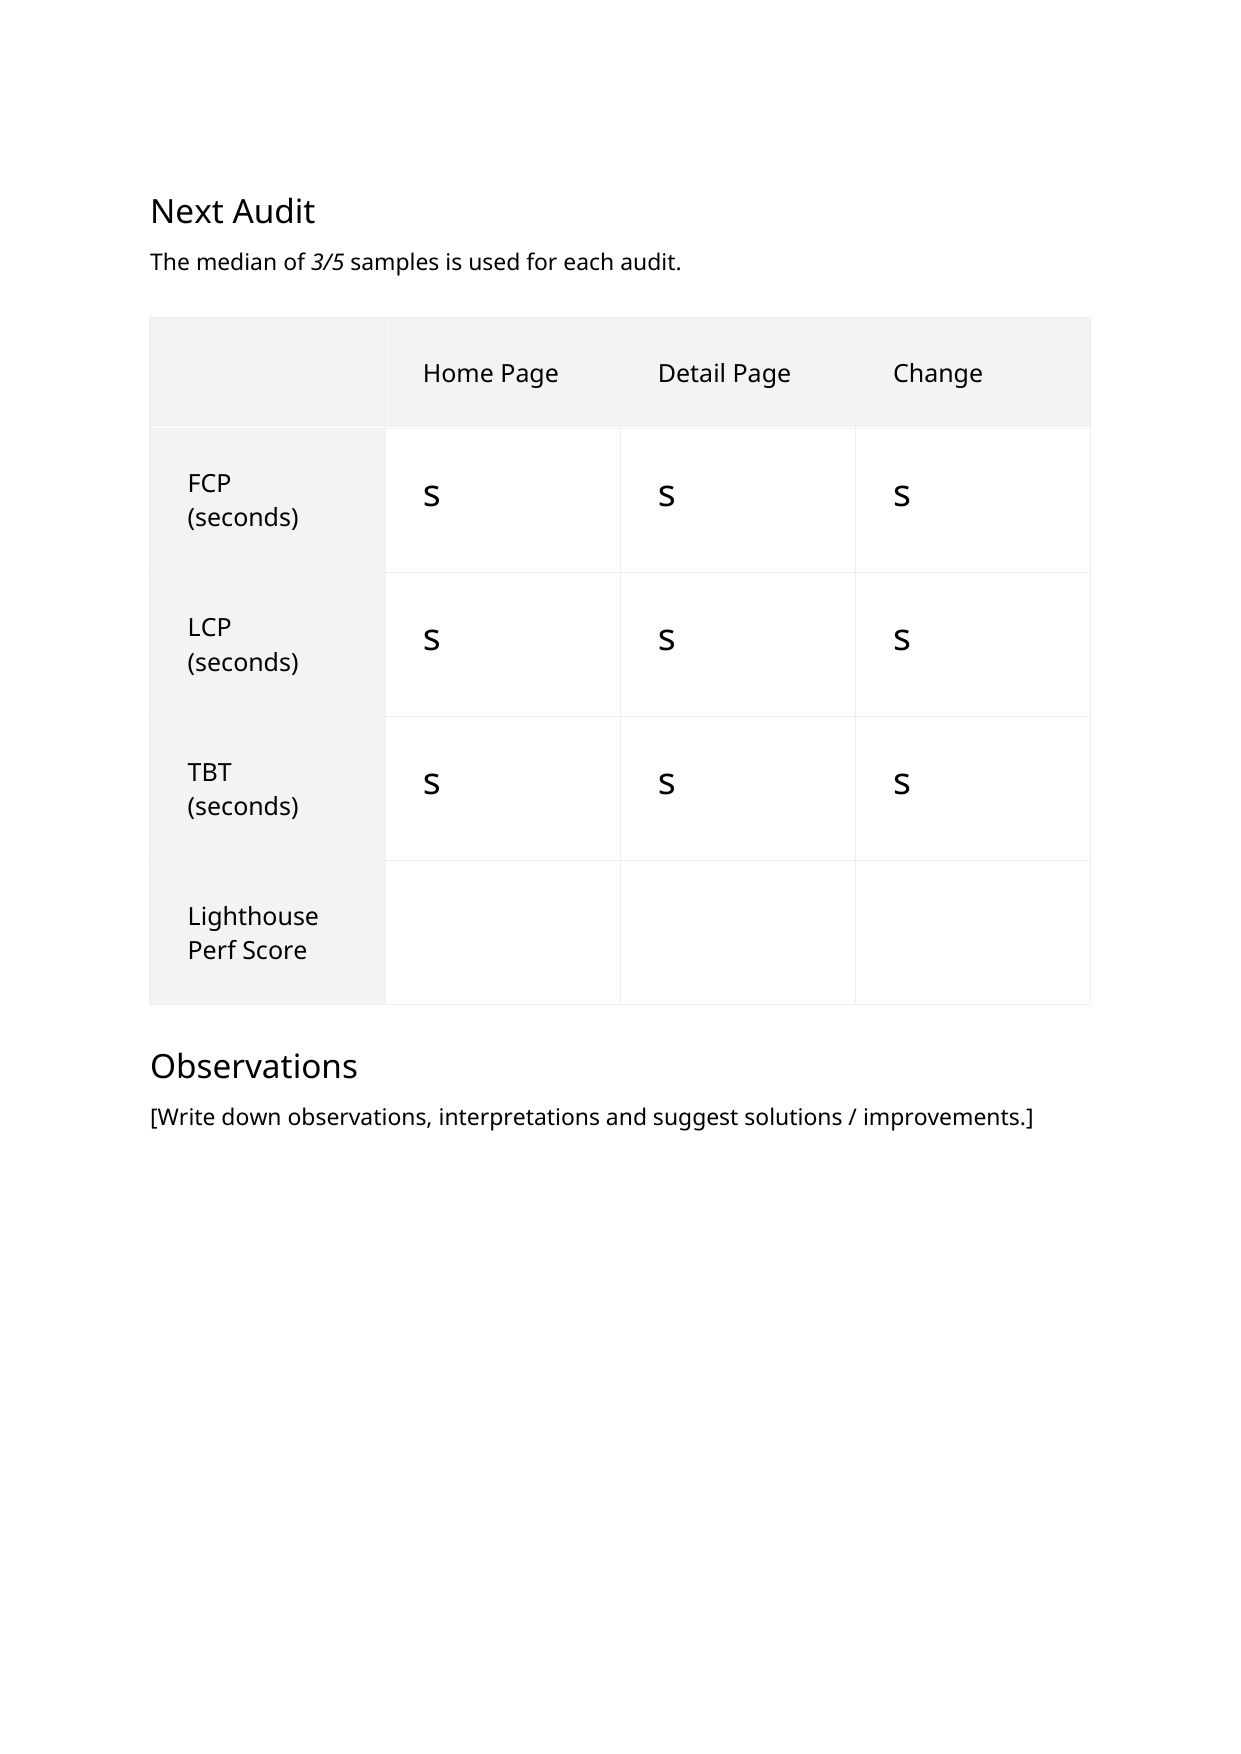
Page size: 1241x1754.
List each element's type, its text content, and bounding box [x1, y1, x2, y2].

table_cell [856, 861, 1090, 1004]
table_cell Lighthouse Perf Score [151, 861, 385, 1004]
subtitle Observations [150, 1043, 1090, 1088]
table_cell [621, 861, 855, 1004]
table_header Home Page [386, 318, 620, 427]
table_cell s [856, 717, 1090, 860]
table_cell s [386, 429, 620, 572]
table_cell s [621, 717, 855, 860]
table_cell [386, 861, 620, 1004]
text [Write down observations, interpretations and suggest solutions / improvements.] [150, 1101, 1090, 1132]
table_cell s [386, 717, 620, 860]
table_cell TBT (seconds) [151, 717, 385, 860]
table_cell s [386, 573, 620, 716]
table_header Detail Page [621, 318, 855, 427]
table_header [151, 318, 385, 427]
table_cell s [621, 573, 855, 716]
subtitle Next Audit [150, 187, 1090, 233]
table_cell FCP (seconds) [151, 429, 385, 572]
table_cell s [856, 429, 1090, 572]
table_header Change [856, 318, 1090, 427]
table_cell LCP (seconds) [151, 573, 385, 716]
table_cell s [621, 429, 855, 572]
table_cell s [856, 573, 1090, 716]
text The median of 3/5 samples is used for each audit. [150, 245, 1090, 277]
